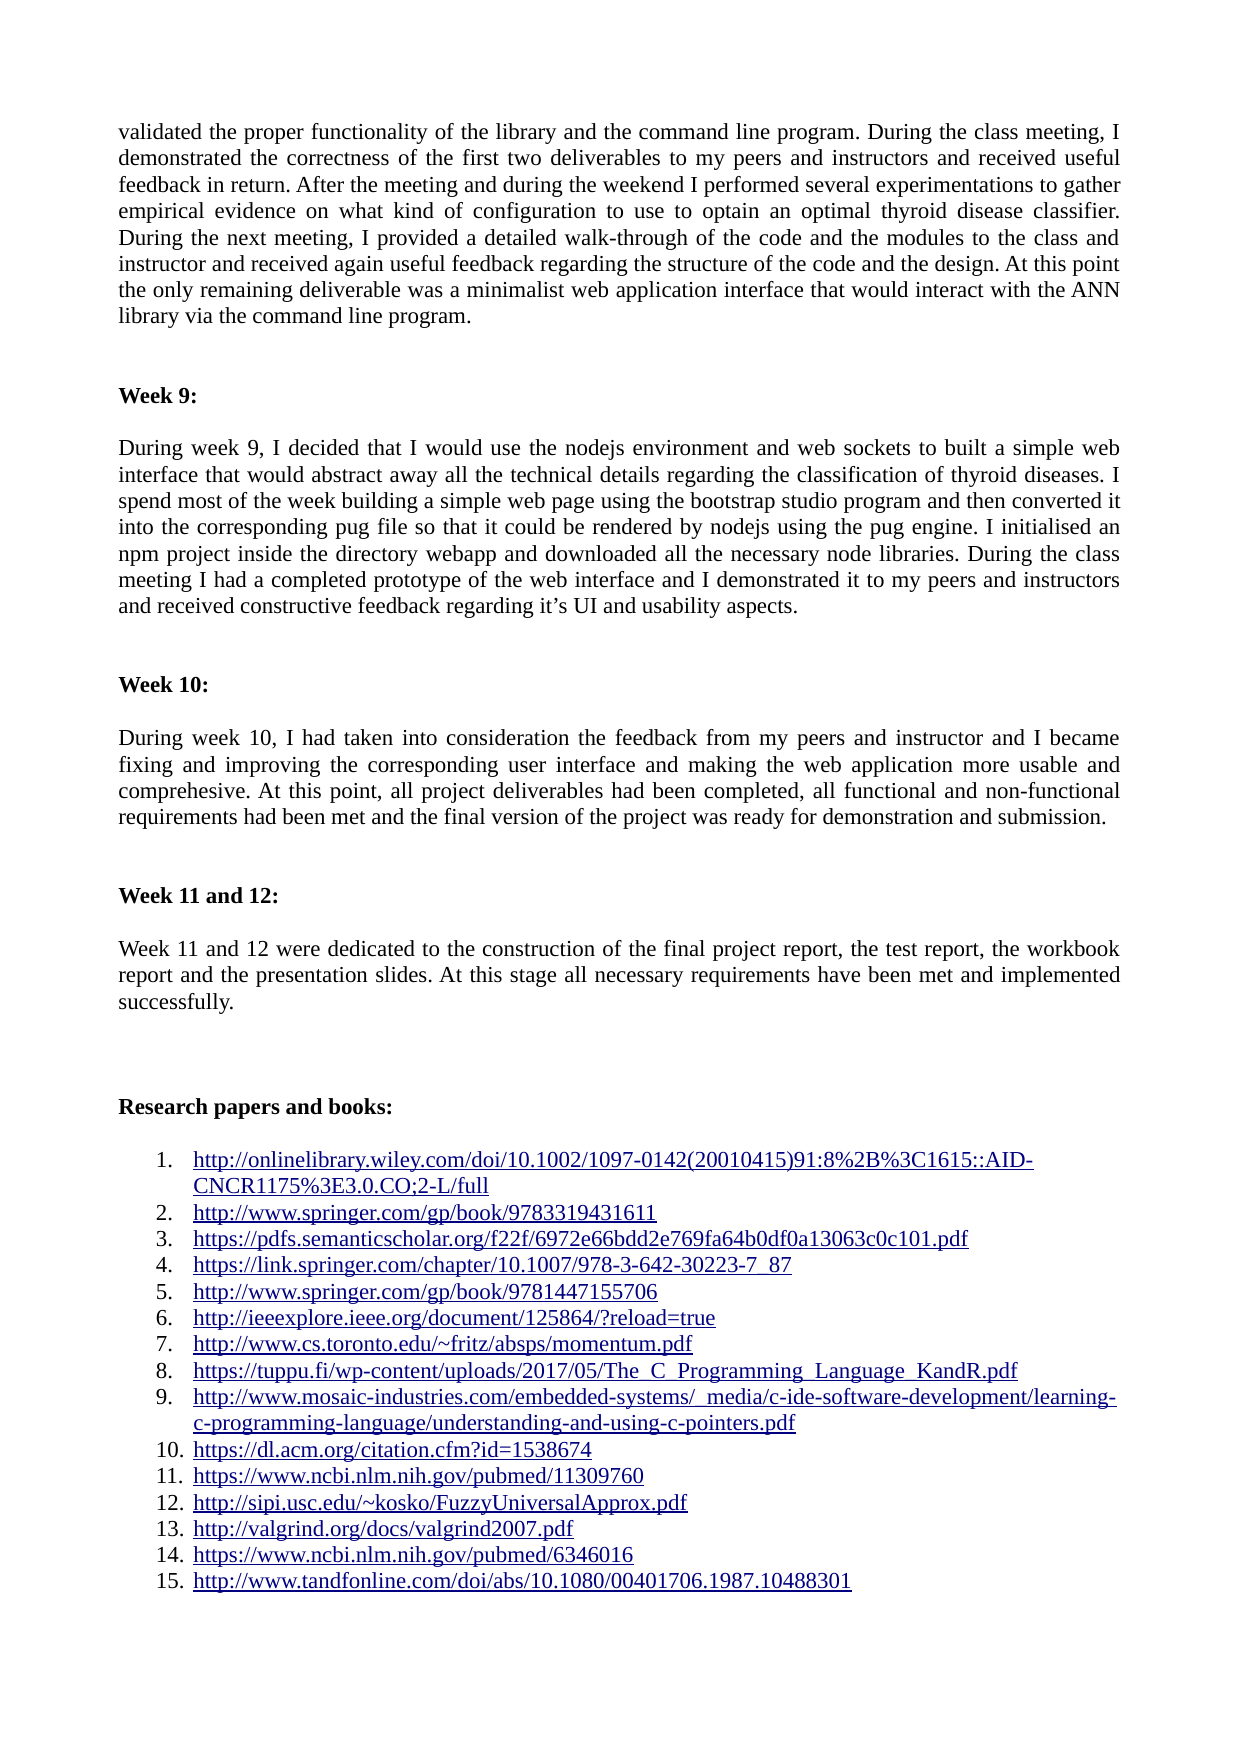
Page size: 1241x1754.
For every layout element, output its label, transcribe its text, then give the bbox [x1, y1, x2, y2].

list http://www.springer.com/gp/book/9783319431611 [156, 1199, 1122, 1225]
list http://valgrind.org/docs/valgrind2007.pdf [156, 1515, 1122, 1541]
list http://sipi.usc.edu/~kosko/FuzzyUniversalApprox.pdf [156, 1488, 1122, 1515]
list http://ieeexplore.ieee.org/document/125864/?reload=true [156, 1304, 1122, 1330]
text validated the proper functionality of the library and the command line program. During the class meeting, I demonstrated the correctness of the first two deliverables to my peers and instructors and received useful feedback in return. After the meeting and during the weekend I performed several experimentations to gather empirical evidence on what kind of configuration to use to optain an optimal thyroid disease classifier. During the next meeting, I provided a detailed walk-through of the code and the modules to the class and instructor and received again useful feedback regarding the structure of the code and the design. At this point the only remaining deliverable was a minimalist web application interface that would interact with the ANN library via the command line program. [118, 118, 1122, 329]
list http://onlinelibrary.wiley.com/doi/10.1002/1097-0142(20010415)91:8%2B%3C1615::AID-CNCR1175%3E3.0.CO;2-L/full [156, 1146, 1122, 1199]
list https://pdfs.semanticscholar.org/f22f/6972e66bdd2e769fa64b0df0a13063c0c101.pdf [156, 1225, 1122, 1251]
list https://link.springer.com/chapter/10.1007/978-3-642-30223-7_87 [156, 1251, 1122, 1278]
list http://www.springer.com/gp/book/9781447155706 [156, 1278, 1122, 1304]
text Week 10: [118, 672, 1122, 698]
list https://www.ncbi.nlm.nih.gov/pubmed/6346016 [156, 1541, 1122, 1568]
text Week 11 and 12: [118, 882, 1122, 909]
text Week 11 and 12 were dedicated to the construction of the final project report, the test report, the workbook report and the presentation slides. At this stage all necessary requirements have been met and implemented successfully. [118, 935, 1122, 1014]
text Research papers and books: [118, 1093, 1122, 1119]
text During week 9, I decided that I would use the nodejs environment and web sockets to built a simple web interface that would abstract away all the technical details regarding the classification of thyroid diseases. I spend most of the week building a simple web page using the bootstrap studio program and then converted it into the corresponding pug file so that it could be rendered by nodejs using the pug engine. I initialised an npm project inside the directory webapp and downloaded all the necessary node libraries. During the class meeting I had a completed prototype of the web interface and I demonstrated it to my peers and instructors and received constructive feedback regarding it’s UI and usability aspects. [118, 434, 1122, 619]
list https://tuppu.fi/wp-content/uploads/2017/05/The_C_Programming_Language_KandR.pdf [156, 1357, 1122, 1383]
list https://www.ncbi.nlm.nih.gov/pubmed/11309760 [156, 1462, 1122, 1488]
text During week 10, I had taken into consideration the feedback from my peers and instructor and I became fixing and improving the corresponding user interface and making the web application more usable and comprehesive. At this point, all project deliverables had been completed, all functional and non-functional requirements had been met and the final version of the project was ready for demonstration and submission. [118, 724, 1122, 830]
list http://www.mosaic-industries.com/embedded-systems/_media/c-ide-software-development/learning-c-programming-language/understanding-and-using-c-pointers.pdf [156, 1383, 1122, 1436]
list http://www.cs.toronto.edu/~fritz/absps/momentum.pdf [156, 1330, 1122, 1357]
list https://dl.acm.org/citation.cfm?id=1538674 [156, 1436, 1122, 1462]
text Week 9: [118, 382, 1122, 408]
list http://www.tandfonline.com/doi/abs/10.1080/00401706.1987.10488301 [156, 1568, 1122, 1594]
